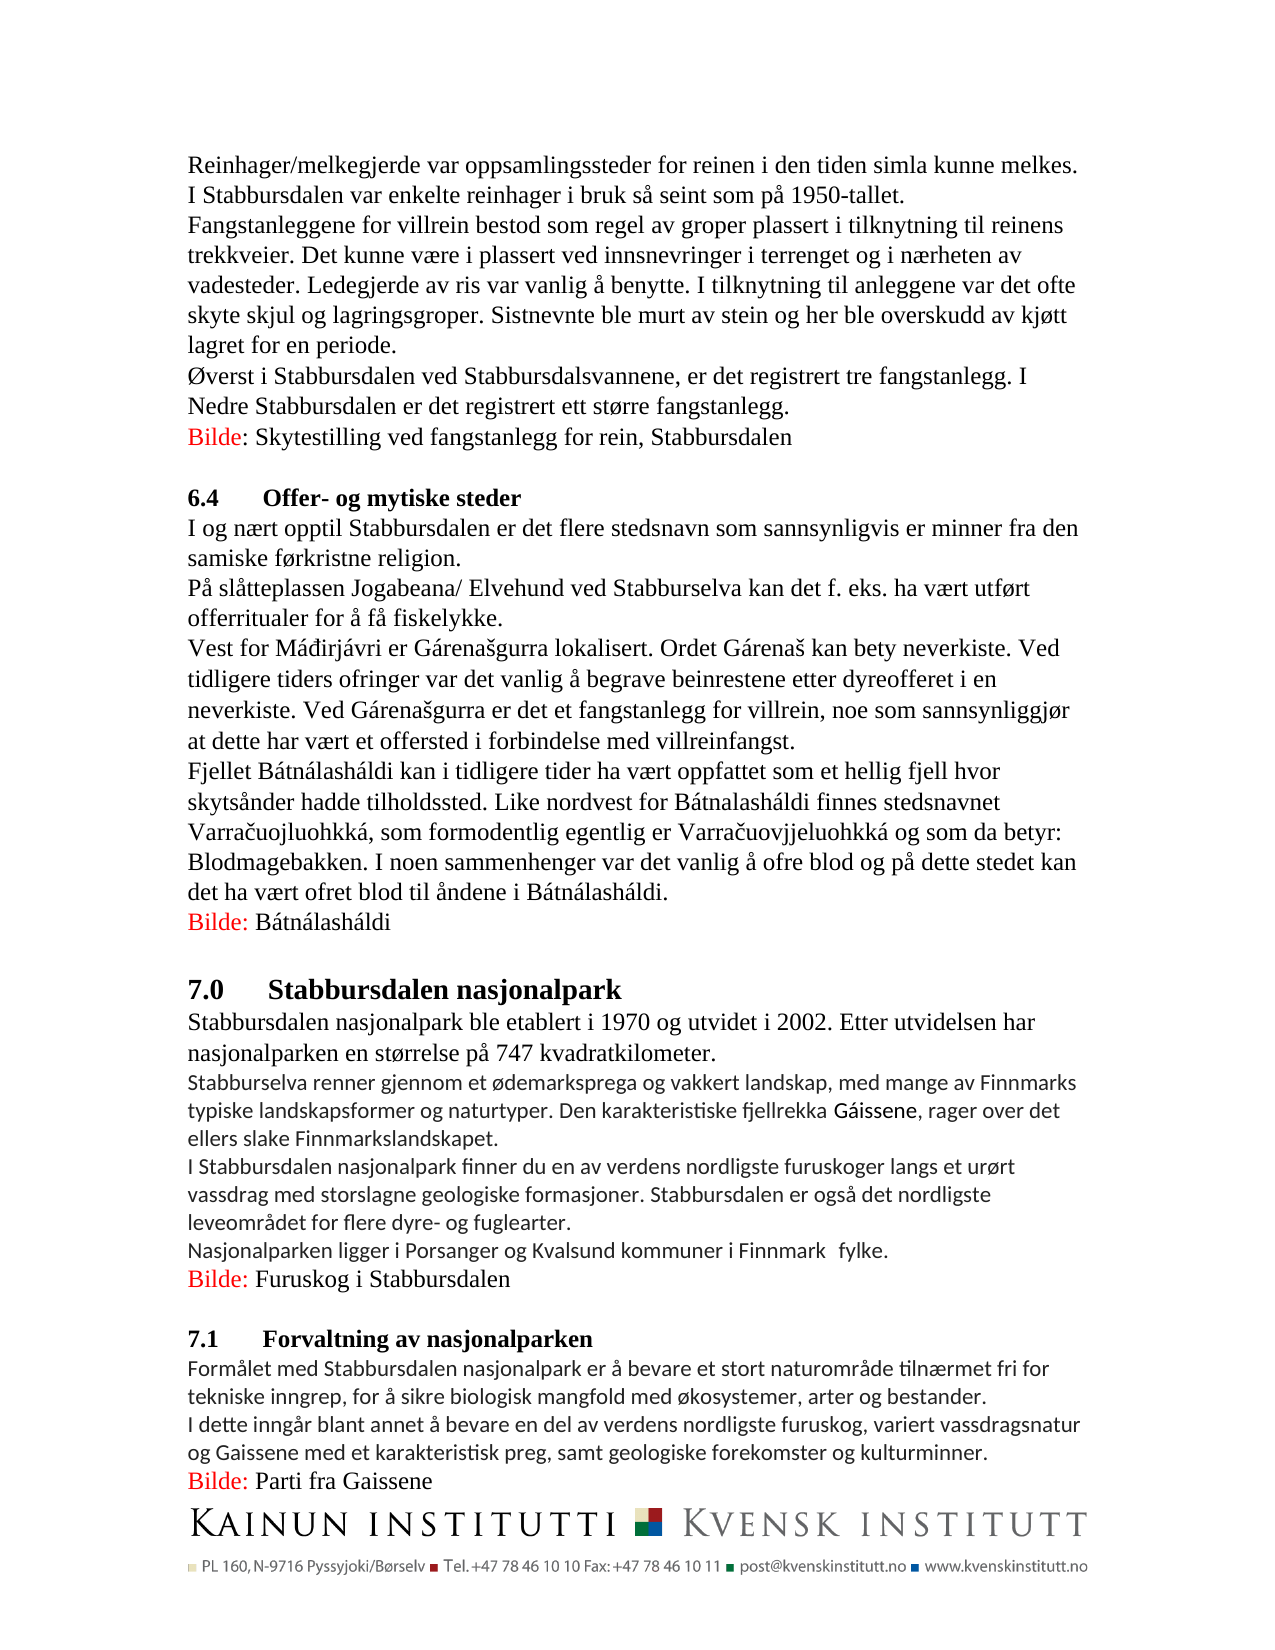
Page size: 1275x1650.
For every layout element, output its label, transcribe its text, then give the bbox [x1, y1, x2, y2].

text Formålet med Stabbursdalen nasjonalpark er å bevare et stort naturområde tilnærmet fri for tekniske inngrep, for å sikre biologisk mangfold med økosystemer, arter og bestander. [187, 1354, 1087, 1410]
text I dette inngår blant annet å bevare en del av verdens nordligste furuskog, variert vassdragsnatur og Gaissene med et karakteristisk preg, samt geologiske forekomster og kulturminner. [187, 1410, 1087, 1466]
text På slåtteplassen Jogabeana/ Elvehund ved Stabburselva kan det f. eks. ha vært utført offerritualer for å få fiskelykke. [187, 573, 1087, 632]
text Stabbursdalen nasjonalpark ble etablert i 1970 og utvidet i 2002. Etter utvidelsen har nasjonalparken en størrelse på 747 kvadratkilometer. [187, 1007, 1087, 1066]
text Fangstanleggene for villrein bestod som regel av groper plassert i tilknytning til reinens trekkveier. Det kunne være i plassert ved innsnevringer i terrenget og i nærheten av vadesteder. Ledegjerde av ris var vanlig å benytte. I tilknytning til anleggene var det ofte skyte skjul og lagringsgroper. Sistnevnte ble murt av stein og her ble overskudd av kjøtt lagret for en periode. [187, 210, 1087, 359]
text 7.1 Forvaltning av nasjonalparken [187, 1324, 1087, 1353]
text Reinhager/melkegjerde var oppsamlingssteder for reinen i den tiden simla kunne melkes. I Stabbursdalen var enkelte reinhager i bruk så seint som på 1950-tallet. [187, 150, 1087, 209]
text 7.0 Stabbursdalen nasjonalpark [187, 972, 1087, 1006]
text Øverst i Stabbursdalen ved Stabbursdalsvannene, er det registrert tre fangstanlegg. I Nedre Stabbursdalen er det registrert ett større fangstanlegg. [187, 361, 1087, 420]
text Nasjonalparken ligger i Porsanger og Kvalsund kommuner i Finnmark fylke. [187, 1236, 1087, 1264]
picture [187, 1508, 1088, 1577]
text Bilde: Skytestilling ved fangstanlegg for rein, Stabbursdalen [187, 422, 1087, 451]
text Bilde: Furuskog i Stabbursdalen [187, 1264, 1087, 1293]
text Vest for Máđirjávri er Gárenašgurra lokalisert. Ordet Gárenaš kan bety neverkiste. Ved tidligere tiders ofringer var det vanlig å begrave beinrestene etter dyreofferet i en neverkiste. Ved Gárenašgurra er det et fangstanlegg for villrein, noe som sannsynliggjør at dette har vært et offersted i forbindelse med villreinfangst. [187, 633, 1087, 754]
text Fjellet Bátnálasháldi kan i tidligere tider ha vært oppfattet som et hellig fjell hvor skytsånder hadde tilholdssted. Like nordvest for Bátnalasháldi finnes stedsnavnet Varračuojluohkká, som formodentlig egentlig er Varračuovjjeluohkká og som da betyr: Blodmagebakken. I noen sammenhenger var det vanlig å ofre blod og på dette stedet kan det ha vært ofret blod til åndene i Bátnálasháldi. [187, 756, 1087, 906]
text 6.4 Offer- og mytiske steder [187, 483, 1087, 512]
text Bilde: Bátnálasháldi [187, 907, 1087, 936]
text I og nært opptil Stabbursdalen er det flere stedsnavn som sannsynligvis er minner fra den samiske førkristne religion. [187, 513, 1087, 572]
text Bilde: Parti fra Gaissene [187, 1466, 1087, 1495]
text I Stabbursdalen nasjonalpark finner du en av verdens nordligste furuskoger langs et urørt vassdrag med storslagne geologiske formasjoner. Stabbursdalen er også det nordligste leveområdet for flere dyre- og fuglearter. [187, 1152, 1087, 1236]
text Stabburselva renner gjennom et ødemarksprega og vakkert landskap, med mange av Finnmarks typiske landskapsformer og naturtyper. Den karakteristiske fjellrekka Gáissene, rager over det ellers slake Finnmarkslandskapet. [187, 1068, 1087, 1152]
